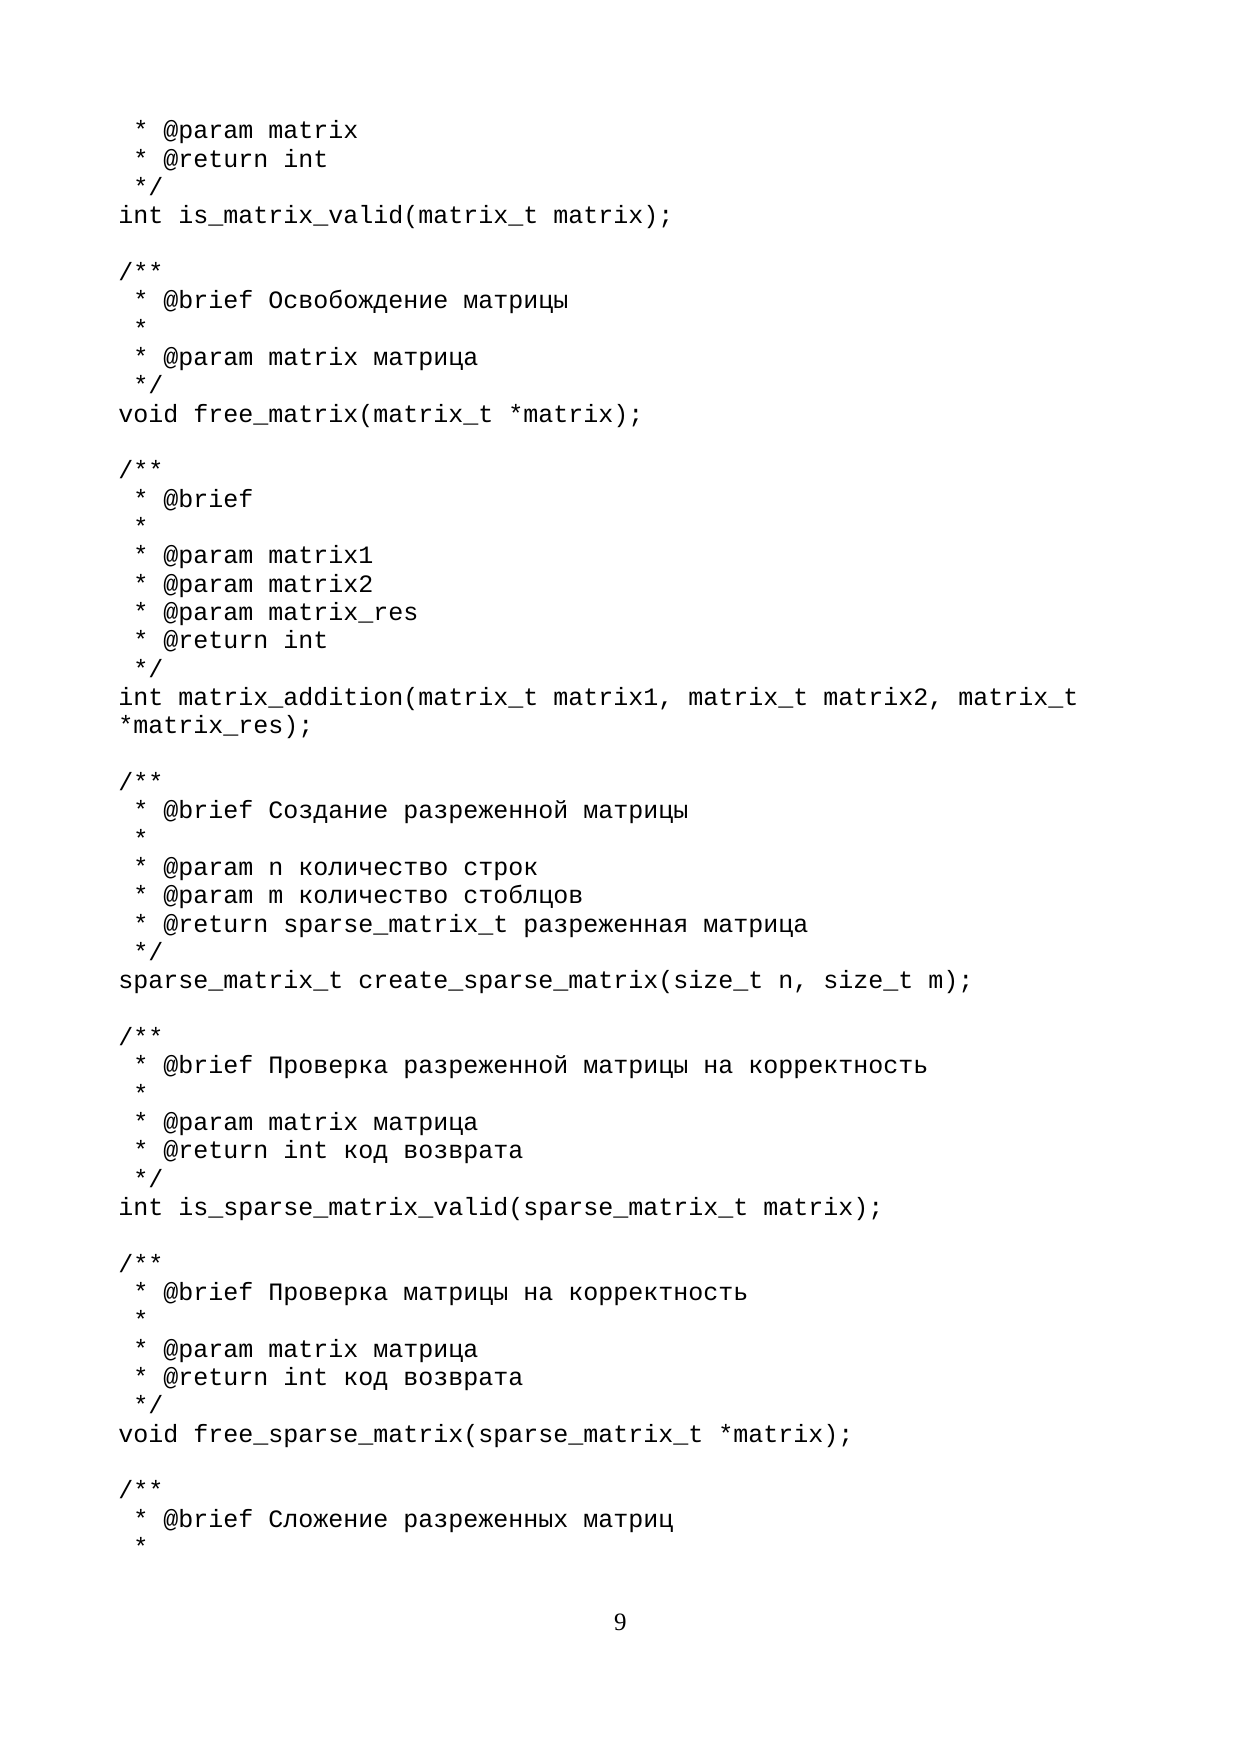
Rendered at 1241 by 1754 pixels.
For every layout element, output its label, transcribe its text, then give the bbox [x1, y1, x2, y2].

text * @return int [118, 146, 1122, 175]
text * [118, 826, 1122, 855]
text /** [118, 1478, 1122, 1506]
text sparse_matrix_t create_sparse_matrix(size_t n, size_t m); [118, 968, 1122, 996]
text */ [118, 1166, 1122, 1195]
text * @brief [118, 486, 1122, 515]
text * @return int [118, 628, 1122, 656]
text */ [118, 656, 1122, 685]
text int is_sparse_matrix_valid(sparse_matrix_t matrix); [118, 1195, 1122, 1223]
text int matrix_addition(matrix_t matrix1, matrix_t matrix2, matrix_t *matrix_res); [118, 685, 1122, 741]
text * @return int код возврата [118, 1365, 1122, 1393]
text * @brief Сложение разреженных матриц [118, 1506, 1122, 1535]
text * @param matrix [118, 118, 1122, 146]
text * [118, 1535, 1122, 1563]
text * [118, 1308, 1122, 1336]
text * @param matrix2 [118, 571, 1122, 600]
text */ [118, 1393, 1122, 1421]
text */ [118, 940, 1122, 968]
text /** [118, 1251, 1122, 1280]
text * @param matrix_res [118, 600, 1122, 628]
text */ [118, 175, 1122, 203]
text void free_matrix(matrix_t *matrix); [118, 401, 1122, 430]
text int is_matrix_valid(matrix_t matrix); [118, 203, 1122, 231]
text * @brief Проверка разреженной матрицы на корректность [118, 1053, 1122, 1081]
text * @param matrix матрица [118, 1110, 1122, 1138]
text /** [118, 1025, 1122, 1053]
text */ [118, 373, 1122, 401]
text /** [118, 770, 1122, 798]
text * @return sparse_matrix_t разреженная матрица [118, 911, 1122, 940]
text * [118, 316, 1122, 345]
text * @brief Проверка матрицы на корректность [118, 1280, 1122, 1308]
text * [118, 1081, 1122, 1110]
text * @brief Освобождение матрицы [118, 288, 1122, 316]
text /** [118, 458, 1122, 486]
text void free_sparse_matrix(sparse_matrix_t *matrix); [118, 1421, 1122, 1450]
text * [118, 515, 1122, 543]
text /** [118, 260, 1122, 288]
text * @param m количество стоблцов [118, 883, 1122, 911]
text * @param n количество строк [118, 855, 1122, 883]
text * @param matrix матрица [118, 345, 1122, 373]
text * @param matrix матрица [118, 1336, 1122, 1365]
text * @brief Создание разреженной матрицы [118, 798, 1122, 826]
text * @return int код возврата [118, 1138, 1122, 1166]
text * @param matrix1 [118, 543, 1122, 571]
